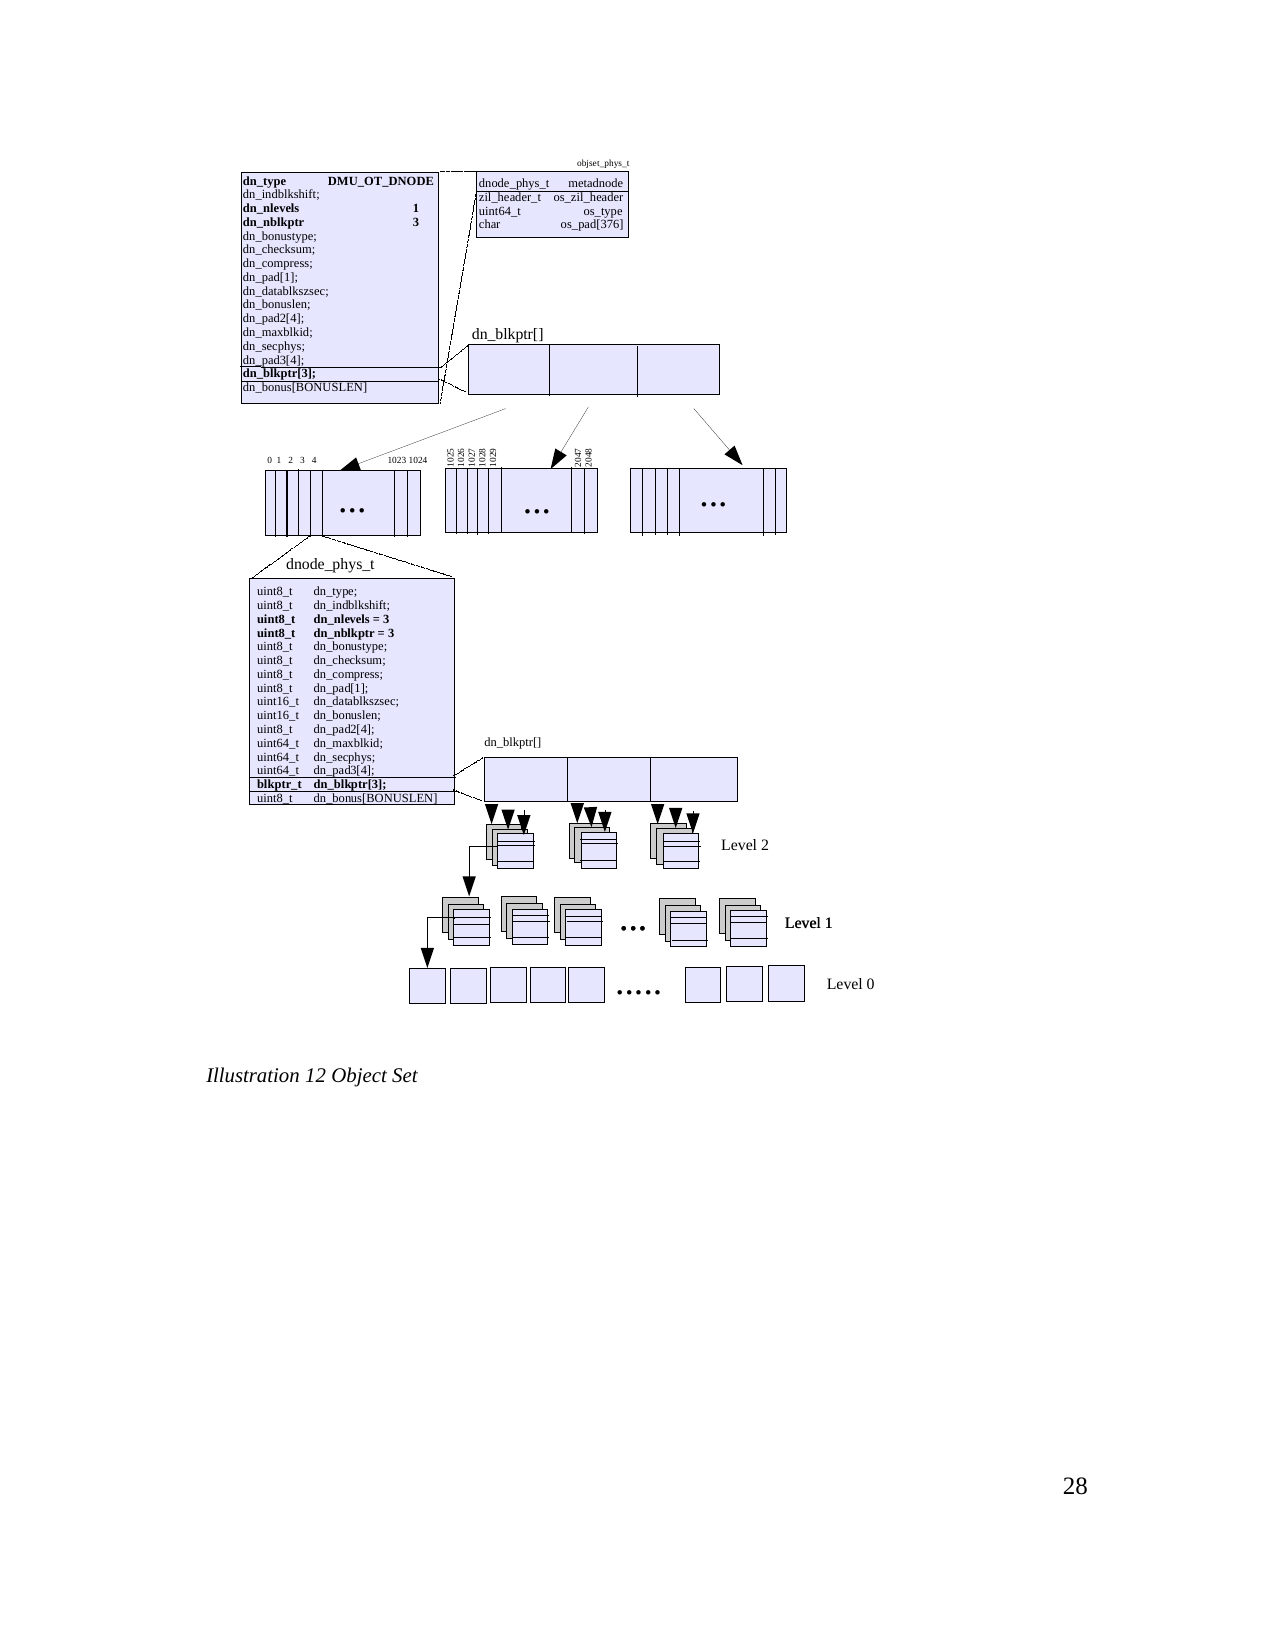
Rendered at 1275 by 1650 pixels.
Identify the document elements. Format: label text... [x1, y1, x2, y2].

text Illustration 12 Object Set [206, 150, 1069, 1087]
